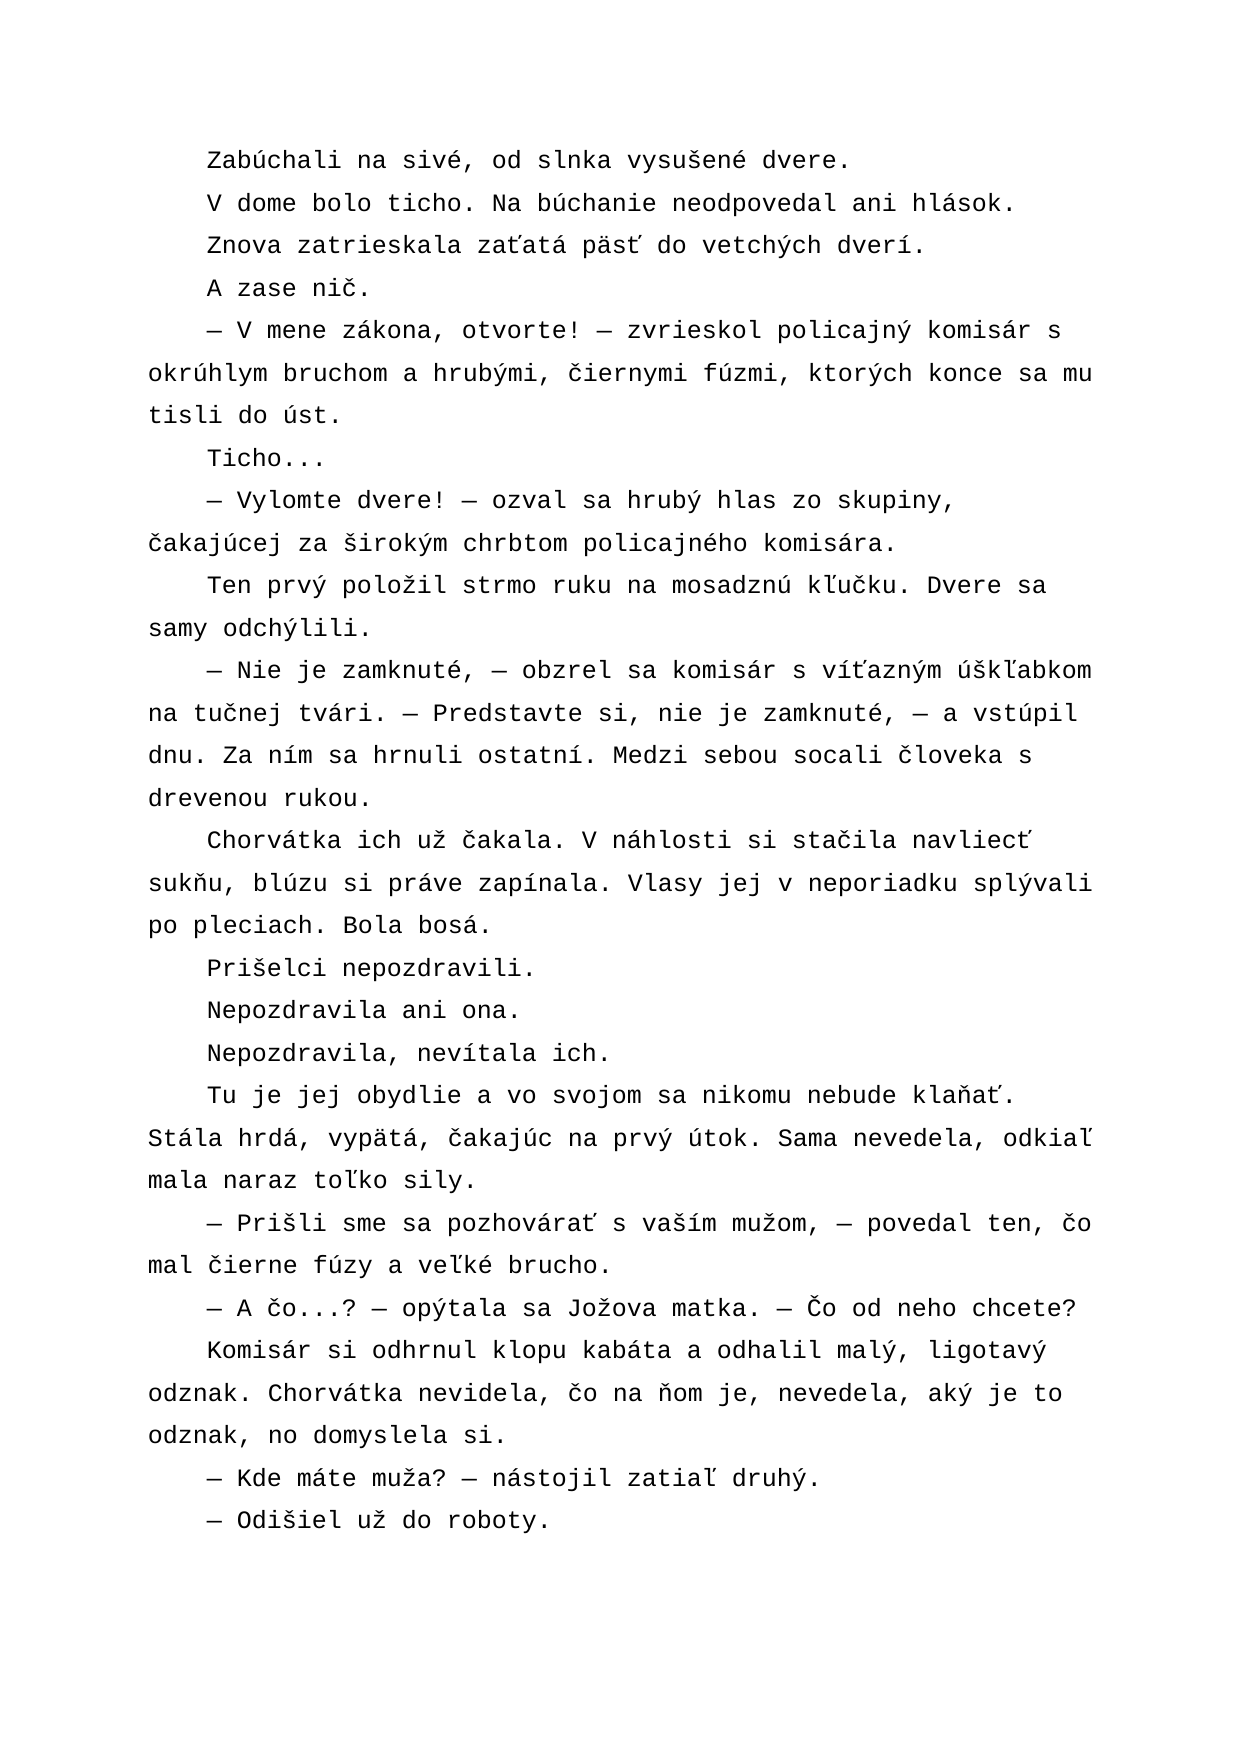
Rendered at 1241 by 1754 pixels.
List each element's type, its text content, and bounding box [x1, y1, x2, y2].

text Znova zatrieskala zaťatá päsť do vetchých dverí. [148, 233, 1093, 261]
text Prišelci nepozdravili. [148, 955, 1093, 983]
text — V mene zákona, otvorte! — zvrieskol policajný komisár s okrúhlym bruchom a hrubými, čiernymi fúzmi, ktorých konce sa mu tisli do úst. [148, 318, 1093, 431]
text — Vylomte dvere! — ozval sa hrubý hlas zo skupiny, čakajúcej za širokým chrbtom policajného komisára. [148, 488, 1093, 558]
text — A čo...? — opýtala sa Jožova matka. — Čo od neho chcete? [148, 1295, 1093, 1323]
text Ten prvý položil strmo ruku na mosadznú kľučku. Dvere sa samy odchýlili. [148, 573, 1093, 643]
text V dome bolo ticho. Na búchanie neodpovedal ani hlások. [148, 190, 1093, 218]
text — Kde máte muža? — nástojil zatiaľ druhý. [148, 1465, 1093, 1493]
text Ticho... [148, 445, 1093, 473]
text — Prišli sme sa pozhovárať s vaším mužom, — povedal ten, čo mal čierne fúzy a veľké brucho. [148, 1210, 1093, 1281]
text A zase nič. [148, 275, 1093, 303]
text Zabúchali na sivé, od slnka vysušené dvere. [148, 148, 1093, 176]
text Tu je jej obydlie a vo svojom sa nikomu nebude klaňať. Stála hrdá, vypätá, čakajúc na prvý útok. Sama nevedela, odkiaľ mala naraz toľko sily. [148, 1083, 1093, 1196]
text Nepozdravila ani ona. [148, 998, 1093, 1026]
text Komisár si odhrnul klopu kabáta a odhalil malý, ligotavý odznak. Chorvátka nevidela, čo na ňom je, nevedela, aký je to odznak, no domyslela si. [148, 1338, 1093, 1451]
text Nepozdravila, nevítala ich. [148, 1040, 1093, 1068]
text — Nie je zamknuté, — obzrel sa komisár s víťazným úškľabkom na tučnej tvári. — Predstavte si, nie je zamknuté, — a vstúpil dnu. Za ním sa hrnuli ostatní. Medzi sebou socali človeka s drevenou rukou. [148, 658, 1093, 813]
text Chorvátka ich už čakala. V náhlosti si stačila navliecť sukňu, blúzu si práve zapínala. Vlasy jej v neporiadku splývali po pleciach. Bola bosá. [148, 828, 1093, 941]
text — Odišiel už do roboty. [148, 1508, 1093, 1536]
